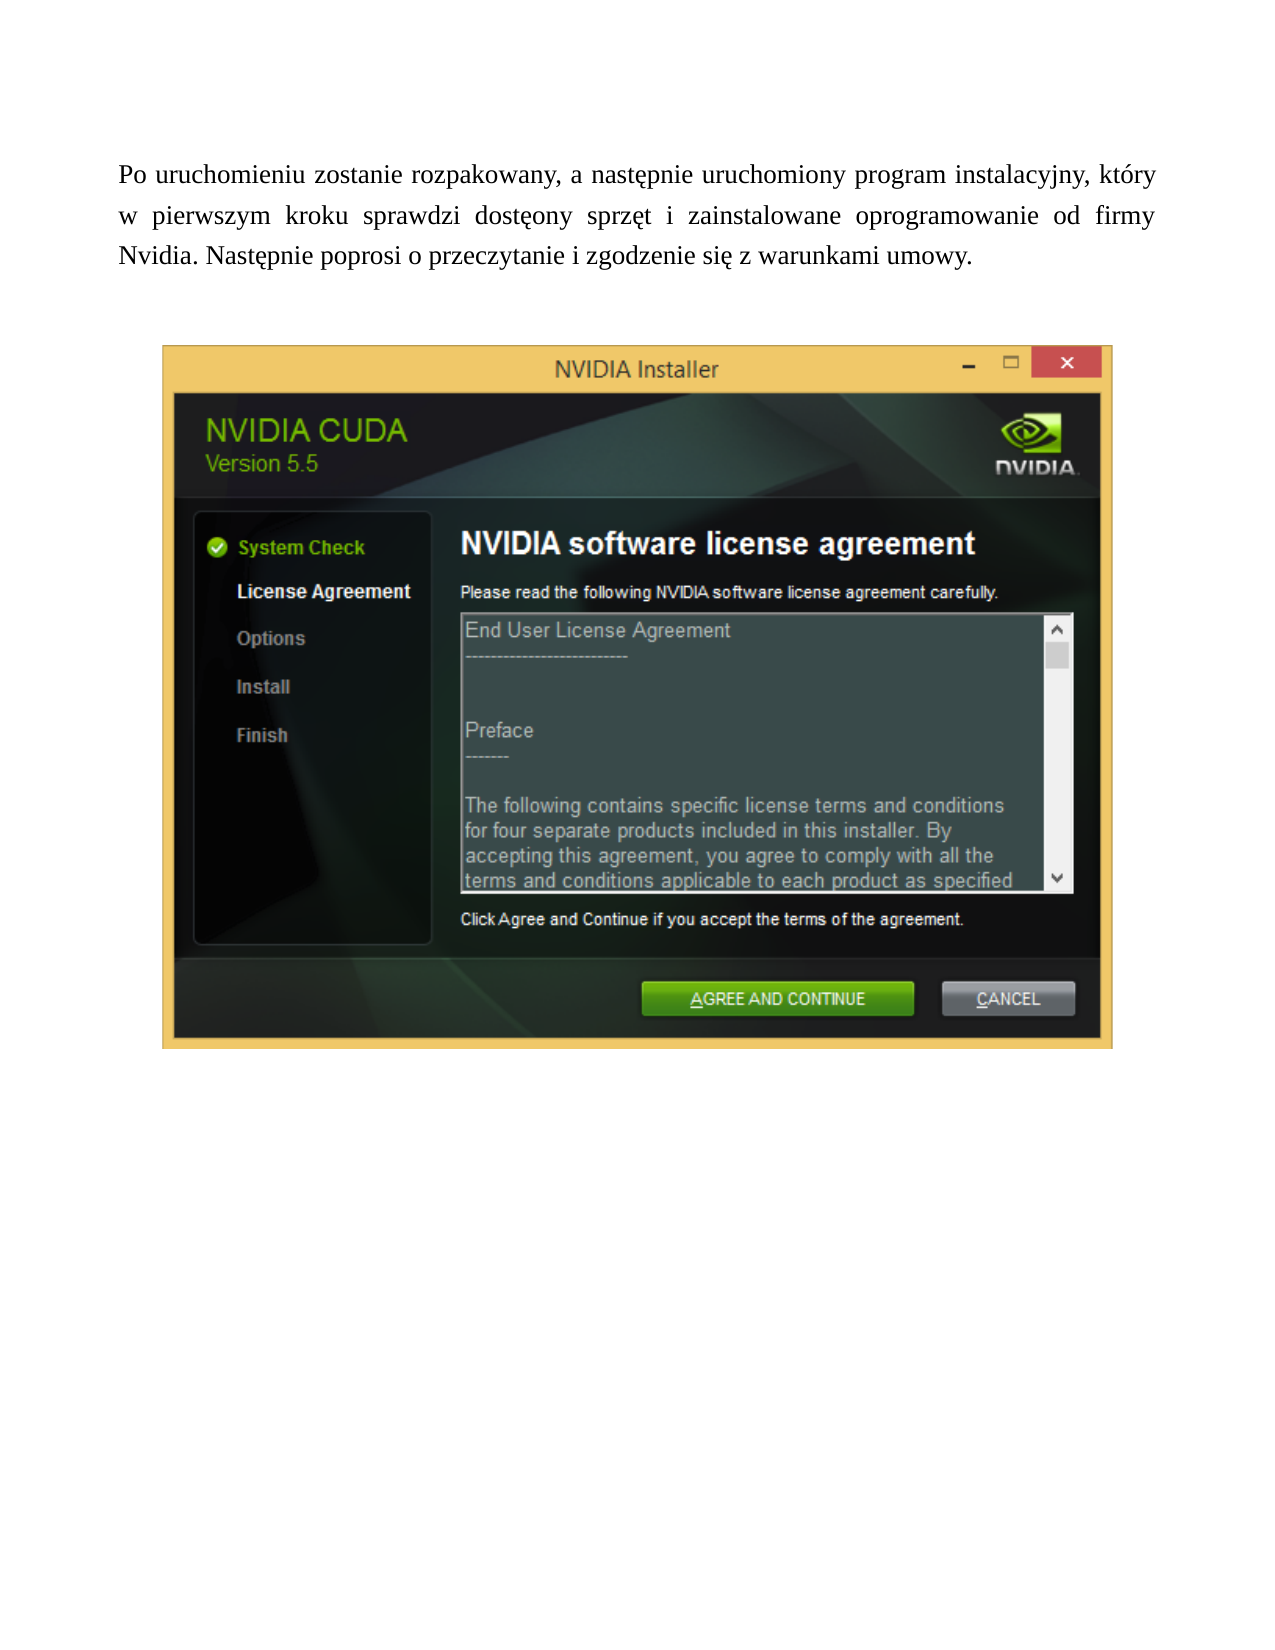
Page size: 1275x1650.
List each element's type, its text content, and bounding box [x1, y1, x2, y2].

picture [162, 345, 1113, 1049]
text Po uruchomieniu zostanie rozpakowany, a następnie uruchomiony program instalacyjny, który w pierwszym kroku sprawdzi dostęony sprzęt i zainstalowane oprogramowanie od firmy Nvidia. Następnie poprosi o przeczytanie i zgodzenie się z warunkami umowy. [118, 118, 1157, 271]
